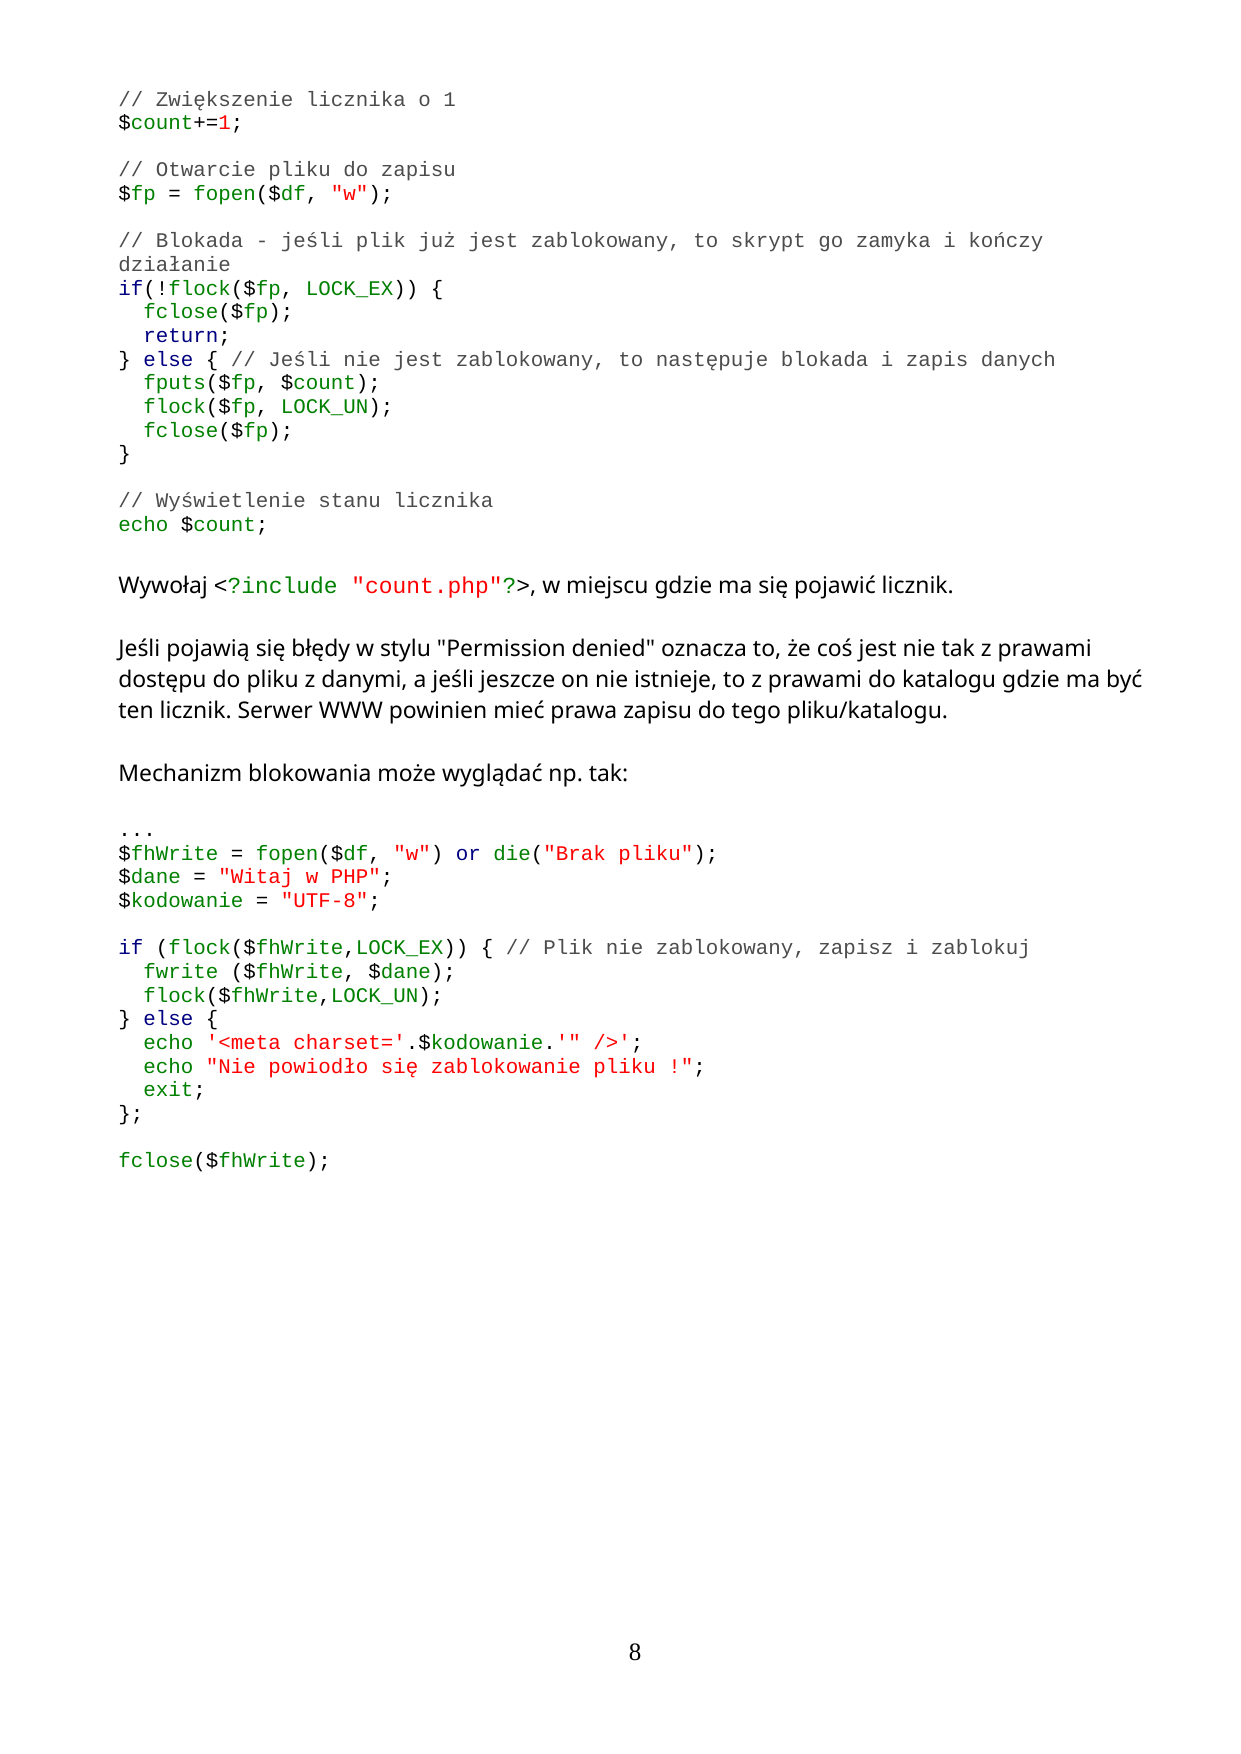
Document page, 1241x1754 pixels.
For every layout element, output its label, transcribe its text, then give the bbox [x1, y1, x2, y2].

text $kodowanie = "UTF-8"; [118, 890, 1152, 914]
text fputs($fp, $count); [118, 372, 1152, 396]
text echo $count; [118, 514, 1152, 538]
text // Zwiększenie licznika o 1 [118, 88, 1152, 112]
text $fp = fopen($df, "w"); [118, 183, 1152, 207]
text fwrite ($fhWrite, $dane); [118, 961, 1152, 985]
text if(!flock($fp, LOCK_EX)) { [118, 278, 1152, 301]
text }; [118, 1103, 1152, 1127]
text // Blokada - jeśli plik już jest zablokowany, to skrypt go zamyka i kończy działanie [118, 230, 1152, 278]
text } else { [118, 1008, 1152, 1032]
text return; [118, 325, 1152, 349]
text fclose($fp); [118, 419, 1152, 443]
text fclose($fhWrite); [118, 1150, 1152, 1174]
text if (flock($fhWrite,LOCK_EX)) { // Plik nie zablokowany, zapisz i zablokuj [118, 937, 1152, 961]
text flock($fhWrite,LOCK_UN); [118, 985, 1152, 1008]
text $dane = "Witaj w PHP"; [118, 866, 1152, 890]
text Wywołaj <?include "count.php"?>, w miejscu gdzie ma się pojawić licznik. [118, 569, 1152, 600]
text Mechanizm blokowania może wyglądać np. tak: [118, 757, 1152, 788]
text exit; [118, 1079, 1152, 1103]
text // Otwarcie pliku do zapisu [118, 159, 1152, 183]
text $count+=1; [118, 112, 1152, 136]
text // Wyświetlenie stanu licznika [118, 491, 1152, 514]
text ... [118, 819, 1152, 843]
text fclose($fp); [118, 301, 1152, 325]
text echo '<meta charset='.$kodowanie.'" />'; [118, 1032, 1152, 1056]
text } else { // Jeśli nie jest zablokowany, to następuje blokada i zapis danych [118, 349, 1152, 372]
text flock($fp, LOCK_UN); [118, 396, 1152, 419]
text $fhWrite = fopen($df, "w") or die("Brak pliku"); [118, 843, 1152, 866]
text } [118, 443, 1152, 467]
text echo "Nie powiodło się zablokowanie pliku !"; [118, 1056, 1152, 1079]
text Jeśli pojawią się błędy w stylu "Permission denied" oznacza to, że coś jest nie tak z prawami dostępu do pliku z danymi, a jeśli jeszcze on nie istnieje, to z prawami do katalogu gdzie ma być ten licznik. Serwer WWW powinien mieć prawa zapisu do tego pliku/katalogu. [118, 632, 1152, 725]
